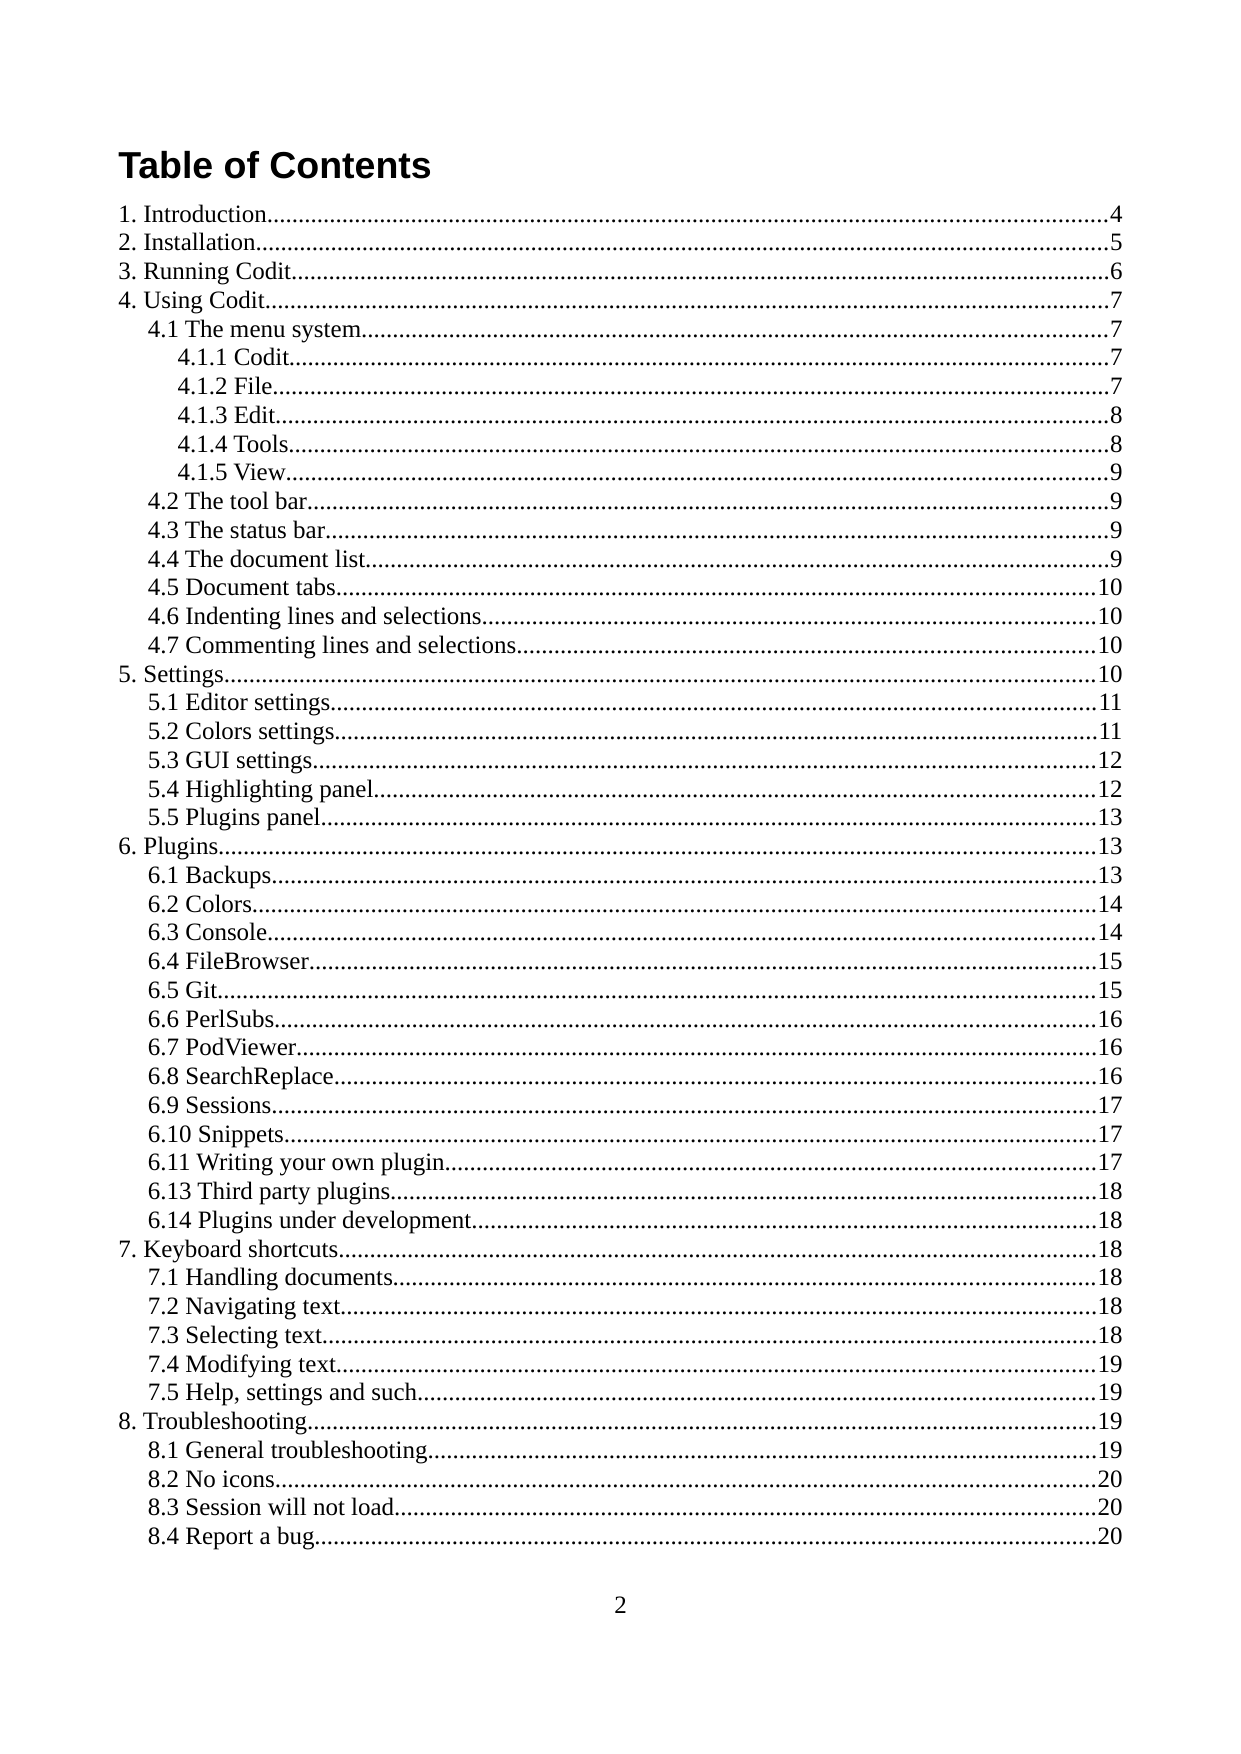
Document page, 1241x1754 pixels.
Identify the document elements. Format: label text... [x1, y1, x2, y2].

text 6.13 Third party plugins 18 [148, 1176, 1122, 1205]
text 5.3 GUI settings 12 [148, 745, 1122, 774]
text 6.11 Writing your own plugin 17 [148, 1147, 1122, 1176]
text 6.2 Colors 14 [148, 889, 1122, 917]
text 6.3 Console 14 [148, 917, 1122, 946]
text 8.4 Report a bug 20 [148, 1521, 1122, 1550]
text 6.7 PodViewer 16 [148, 1032, 1122, 1061]
text 4.7 Commenting lines and selections 10 [148, 630, 1122, 659]
text 6.8 SearchReplace 16 [148, 1061, 1122, 1090]
text 7.3 Selecting text 18 [148, 1320, 1122, 1349]
text 4.5 Document tabs 10 [148, 572, 1122, 601]
text 5.1 Editor settings 11 [148, 687, 1122, 716]
text 3. Running Codit 6 [118, 256, 1122, 285]
text 8.1 General troubleshooting 19 [148, 1435, 1122, 1464]
text 7.5 Help, settings and such 19 [148, 1377, 1122, 1406]
text 4.3 The status bar 9 [148, 515, 1122, 544]
subtitle Table of Contents [118, 143, 1122, 186]
text 4.1.3 Edit 8 [177, 400, 1122, 429]
text 4.4 The document list 9 [148, 544, 1122, 572]
text 5.2 Colors settings 11 [148, 716, 1122, 745]
text 5. Settings 10 [118, 659, 1122, 687]
text 6.9 Sessions 17 [148, 1090, 1122, 1119]
text 4.6 Indenting lines and selections 10 [148, 601, 1122, 630]
text 6.10 Snippets 17 [148, 1119, 1122, 1147]
text 5.5 Plugins panel 13 [148, 802, 1122, 831]
text 6.5 Git 15 [148, 975, 1122, 1004]
text 6.4 FileBrowser 15 [148, 946, 1122, 975]
text 7.2 Navigating text 18 [148, 1291, 1122, 1320]
text 6.1 Backups 13 [148, 860, 1122, 889]
text 8.2 No icons 20 [148, 1464, 1122, 1492]
text 4.1.4 Tools 8 [177, 429, 1122, 457]
text 8.3 Session will not load 20 [148, 1492, 1122, 1521]
text 4.1.2 File 7 [177, 371, 1122, 400]
text 8. Troubleshooting 19 [118, 1406, 1122, 1435]
text 6.6 PerlSubs 16 [148, 1004, 1122, 1032]
text 4. Using Codit 7 [118, 285, 1122, 314]
text 6.14 Plugins under development 18 [148, 1205, 1122, 1234]
text 1. Introduction 4 [118, 199, 1122, 227]
text 4.1.1 Codit 7 [177, 342, 1122, 371]
text 4.1 The menu system 7 [148, 314, 1122, 342]
text 4.1.5 View 9 [177, 457, 1122, 486]
text 7.1 Handling documents 18 [148, 1262, 1122, 1291]
text 7.4 Modifying text 19 [148, 1349, 1122, 1377]
text 2. Installation 5 [118, 227, 1122, 256]
text 6. Plugins 13 [118, 831, 1122, 860]
text 5.4 Highlighting panel 12 [148, 774, 1122, 802]
text 4.2 The tool bar 9 [148, 486, 1122, 515]
text 7. Keyboard shortcuts 18 [118, 1234, 1122, 1262]
